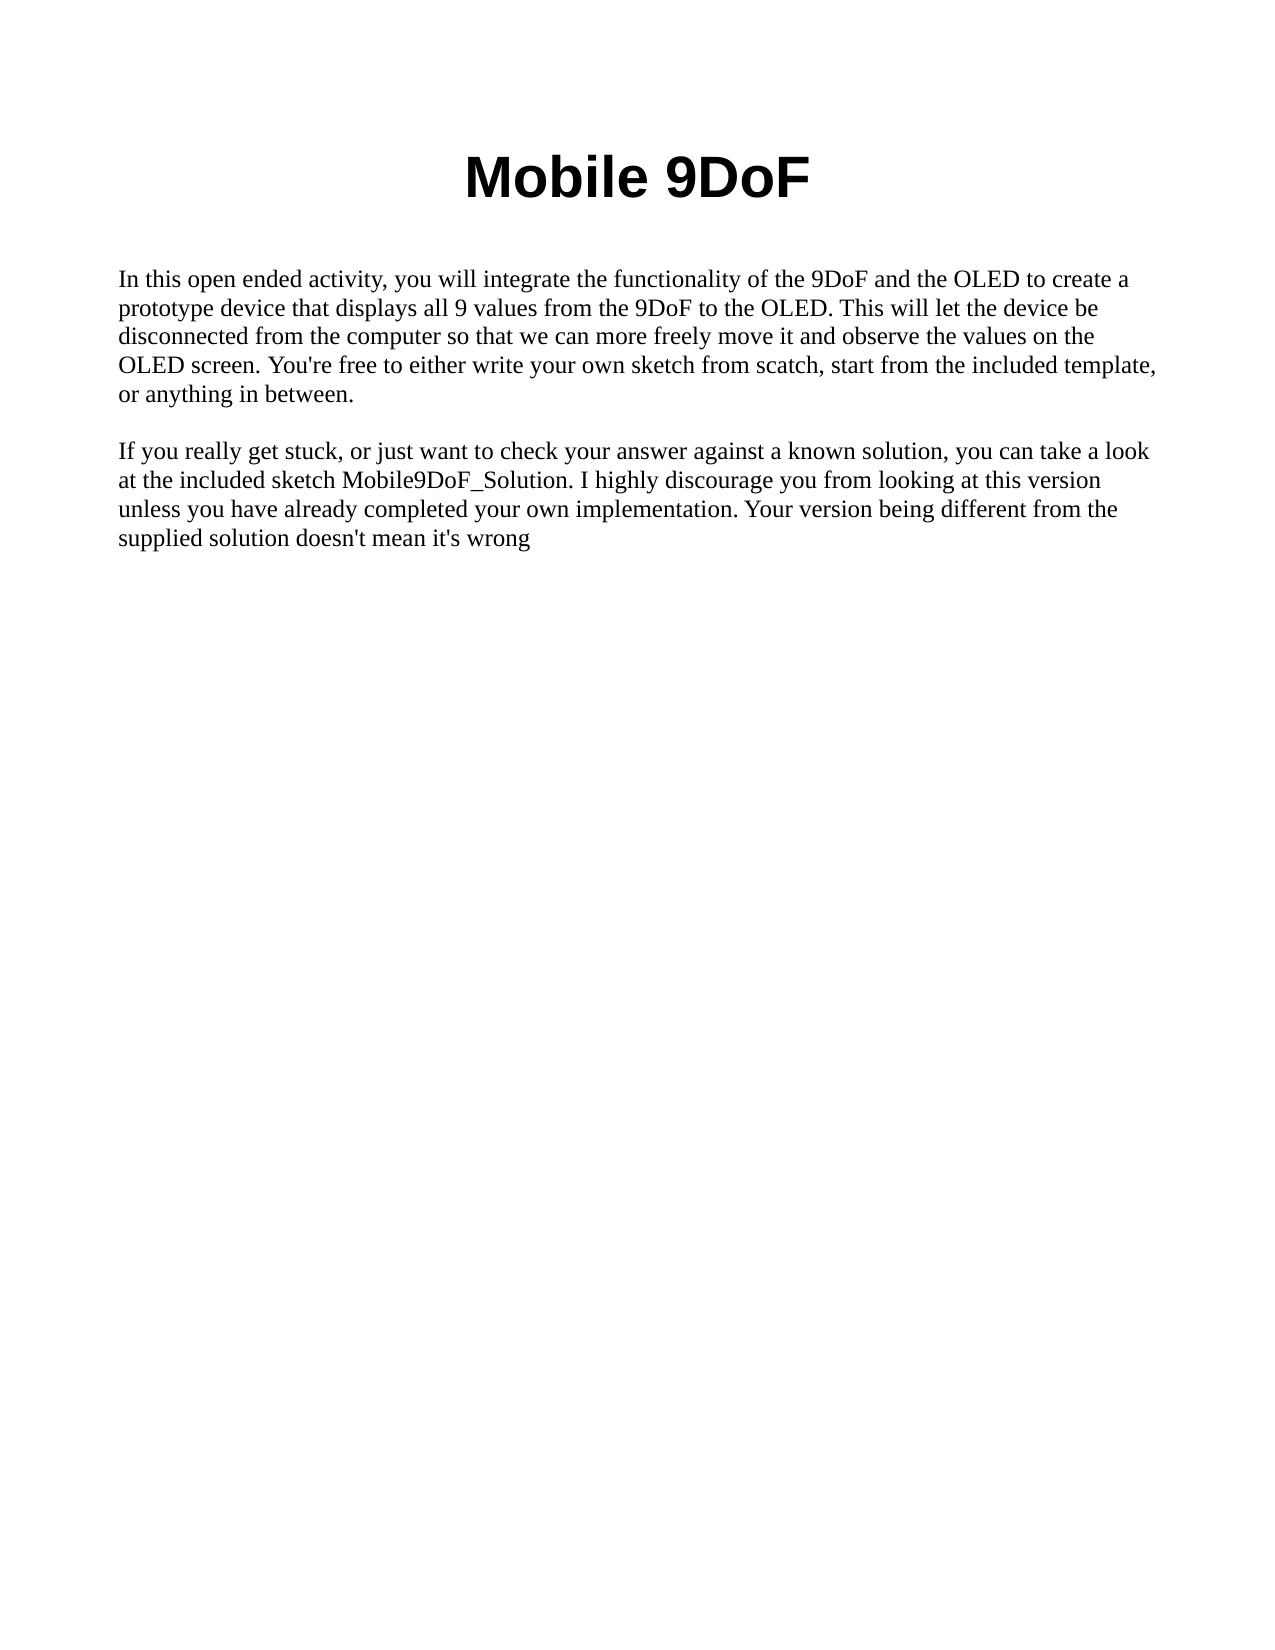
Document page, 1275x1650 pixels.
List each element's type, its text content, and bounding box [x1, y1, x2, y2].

text In this open ended activity, you will integrate the functionality of the 9DoF and the OLED to create a prototype device that displays all 9 values from the 9DoF to the OLED. This will let the device be disconnected from the computer so that we can more freely move it and observe the values on the OLED screen. You're free to either write your own sketch from scatch, start from the included template, or anything in between. If you really get stuck, or just want to check your answer against a known solution, you can take a look at the included sketch Mobile9DoF_Solution. I highly discourage you from looking at this version unless you have already completed your own implementation. Your version being different from the supplied solution doesn't mean it's wrong [118, 264, 1157, 551]
title Mobile 9DoF [118, 143, 1157, 210]
